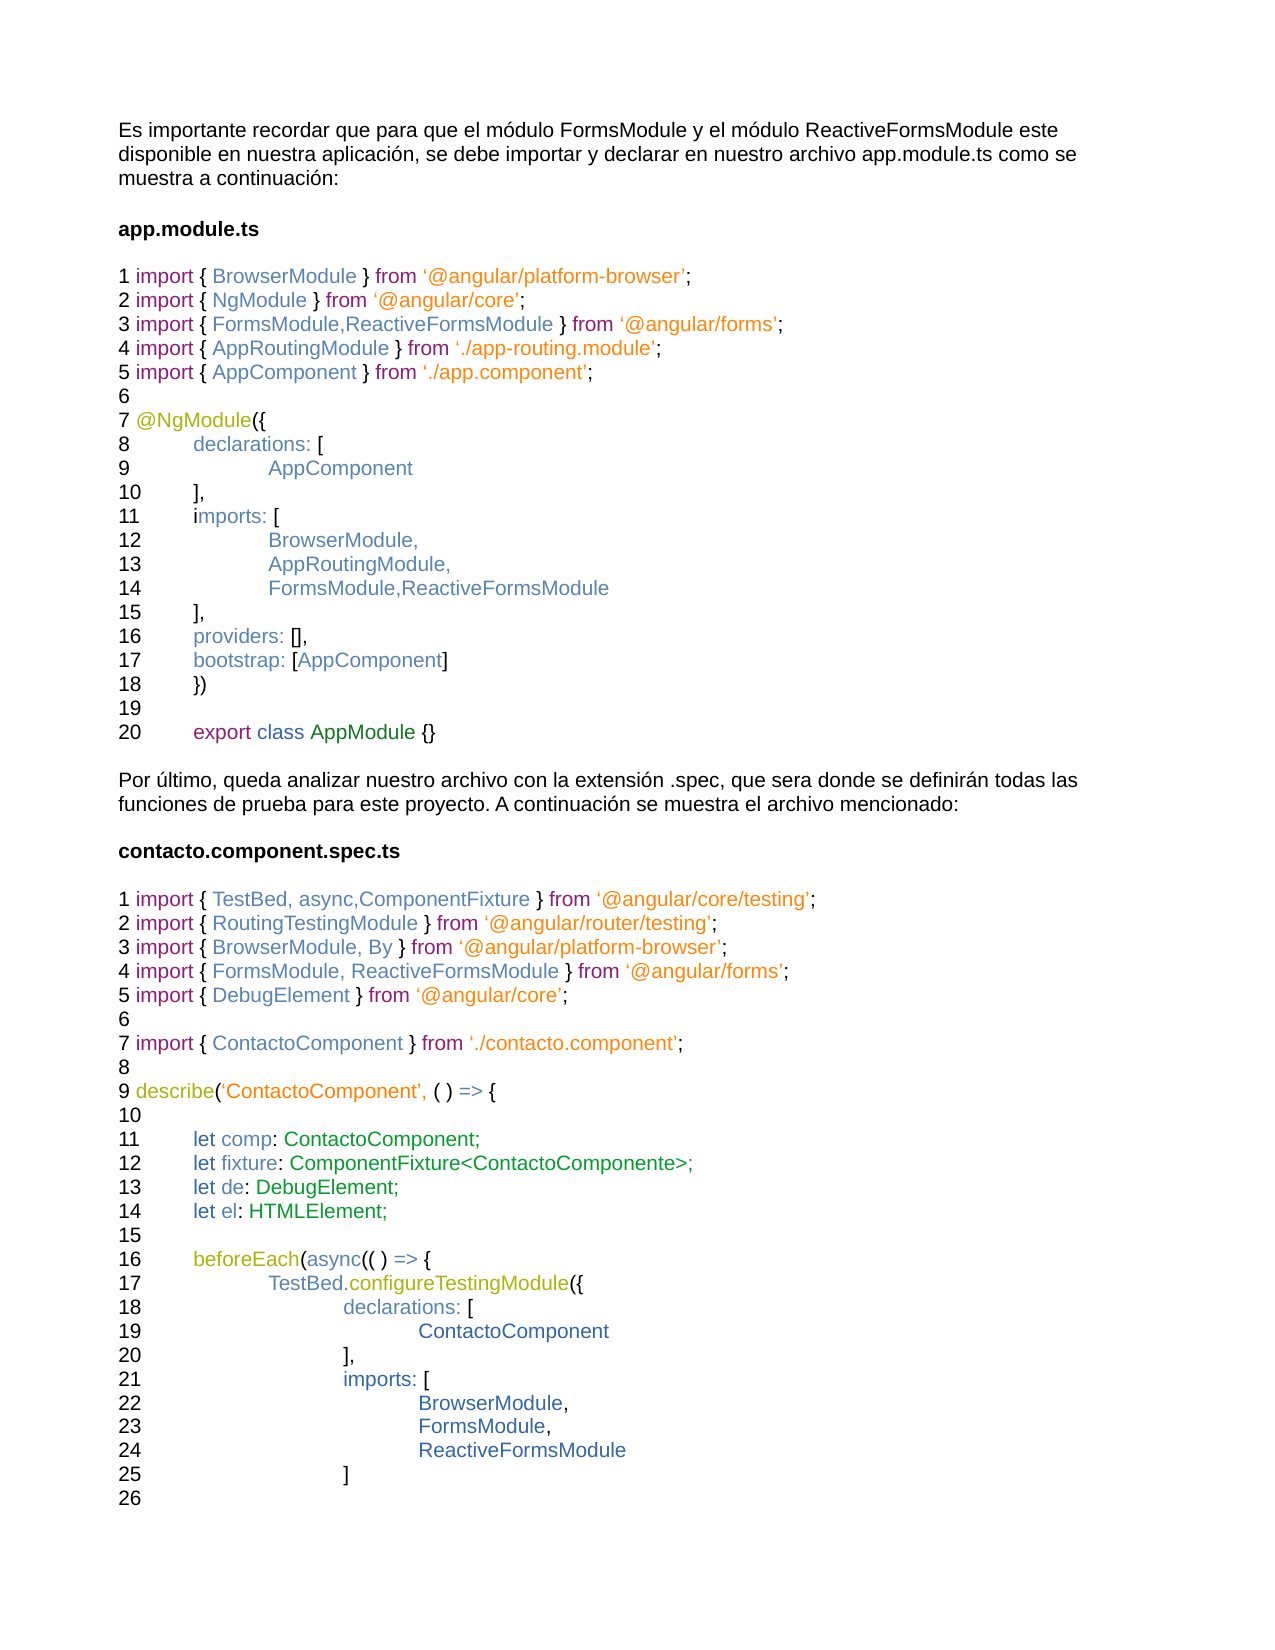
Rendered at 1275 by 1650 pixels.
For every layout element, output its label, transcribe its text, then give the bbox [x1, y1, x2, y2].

text 22 BrowserModule, [118, 1390, 1157, 1414]
text 18 }) [118, 672, 1157, 696]
text 19 ContactoComponent [118, 1318, 1157, 1342]
text 10 ], [118, 480, 1157, 504]
text 23 FormsModule, [118, 1414, 1157, 1438]
text 17 bootstrap: [AppComponent] [118, 648, 1157, 672]
text 5 import { DebugElement } from ‘@angular/core’; [118, 983, 1157, 1007]
text 12 let fixture: ComponentFixture<ContactoComponente>; [118, 1151, 1157, 1175]
text 1 import { TestBed, async,ComponentFixture } from ‘@angular/core/testing’; [118, 887, 1157, 911]
text 11 imports: [ [118, 504, 1157, 528]
text app.module.ts [118, 216, 1157, 240]
text 7 @NgModule({ [118, 408, 1157, 432]
text 16 beforeEach(async(( ) => { [118, 1247, 1157, 1271]
text 6 [118, 1007, 1157, 1031]
text 3 import { FormsModule,ReactiveFormsModule } from ‘@angular/forms’; [118, 312, 1157, 336]
text 1 import { BrowserModule } from ‘@angular/platform-browser’; [118, 264, 1157, 288]
text 4 import { FormsModule, ReactiveFormsModule } from ‘@angular/forms’; [118, 959, 1157, 983]
text 18 declarations: [ [118, 1294, 1157, 1318]
text 6 [118, 384, 1157, 408]
text 16 providers: [], [118, 624, 1157, 648]
text 9 AppComponent [118, 456, 1157, 480]
text 12 BrowserModule, [118, 528, 1157, 552]
text 24 ReactiveFormsModule [118, 1438, 1157, 1462]
text 20 export class AppModule {} [118, 719, 1157, 743]
text 17 TestBed.configureTestingModule({ [118, 1271, 1157, 1294]
text 9 describe(‘ContactoComponent’, ( ) => { [118, 1079, 1157, 1103]
text 15 [118, 1223, 1157, 1247]
text 14 FormsModule,ReactiveFormsModule [118, 576, 1157, 600]
text 11 let comp: ContactoComponent; [118, 1127, 1157, 1151]
text 8 declarations: [ [118, 432, 1157, 456]
text 2 import { RoutingTestingModule } from ‘@angular/router/testing’; [118, 911, 1157, 935]
text 19 [118, 696, 1157, 719]
text 10 [118, 1103, 1157, 1127]
text 4 import { AppRoutingModule } from ‘./app-routing.module’; [118, 336, 1157, 360]
text 8 [118, 1055, 1157, 1079]
text 2 import { NgModule } from ‘@angular/core’; [118, 288, 1157, 312]
text Es importante recordar que para que el módulo FormsModule y el módulo ReactiveFormsModule este disponible en nuestra aplicación, se debe importar y declarar en nuestro archivo app.module.ts como se muestra a continuación: [118, 118, 1157, 190]
text 20 ], [118, 1342, 1157, 1366]
text 21 imports: [ [118, 1366, 1157, 1390]
text 7 import { ContactoComponent } from ‘./contacto.component’; [118, 1031, 1157, 1055]
text contacto.component.spec.ts [118, 839, 1157, 863]
text 14 let el: HTMLElement; [118, 1199, 1157, 1223]
text 26 [118, 1486, 1157, 1510]
text 3 import { BrowserModule, By } from ‘@angular/platform-browser’; [118, 935, 1157, 959]
text 25 ] [118, 1462, 1157, 1486]
text 5 import { AppComponent } from ‘./app.component’; [118, 360, 1157, 384]
text 13 AppRoutingModule, [118, 552, 1157, 576]
text 13 let de: DebugElement; [118, 1175, 1157, 1199]
text Por último, queda analizar nuestro archivo con la extensión .spec, que sera donde se definirán todas las funciones de prueba para este proyecto. A continuación se muestra el archivo mencionado: [118, 767, 1157, 815]
text 15 ], [118, 600, 1157, 624]
